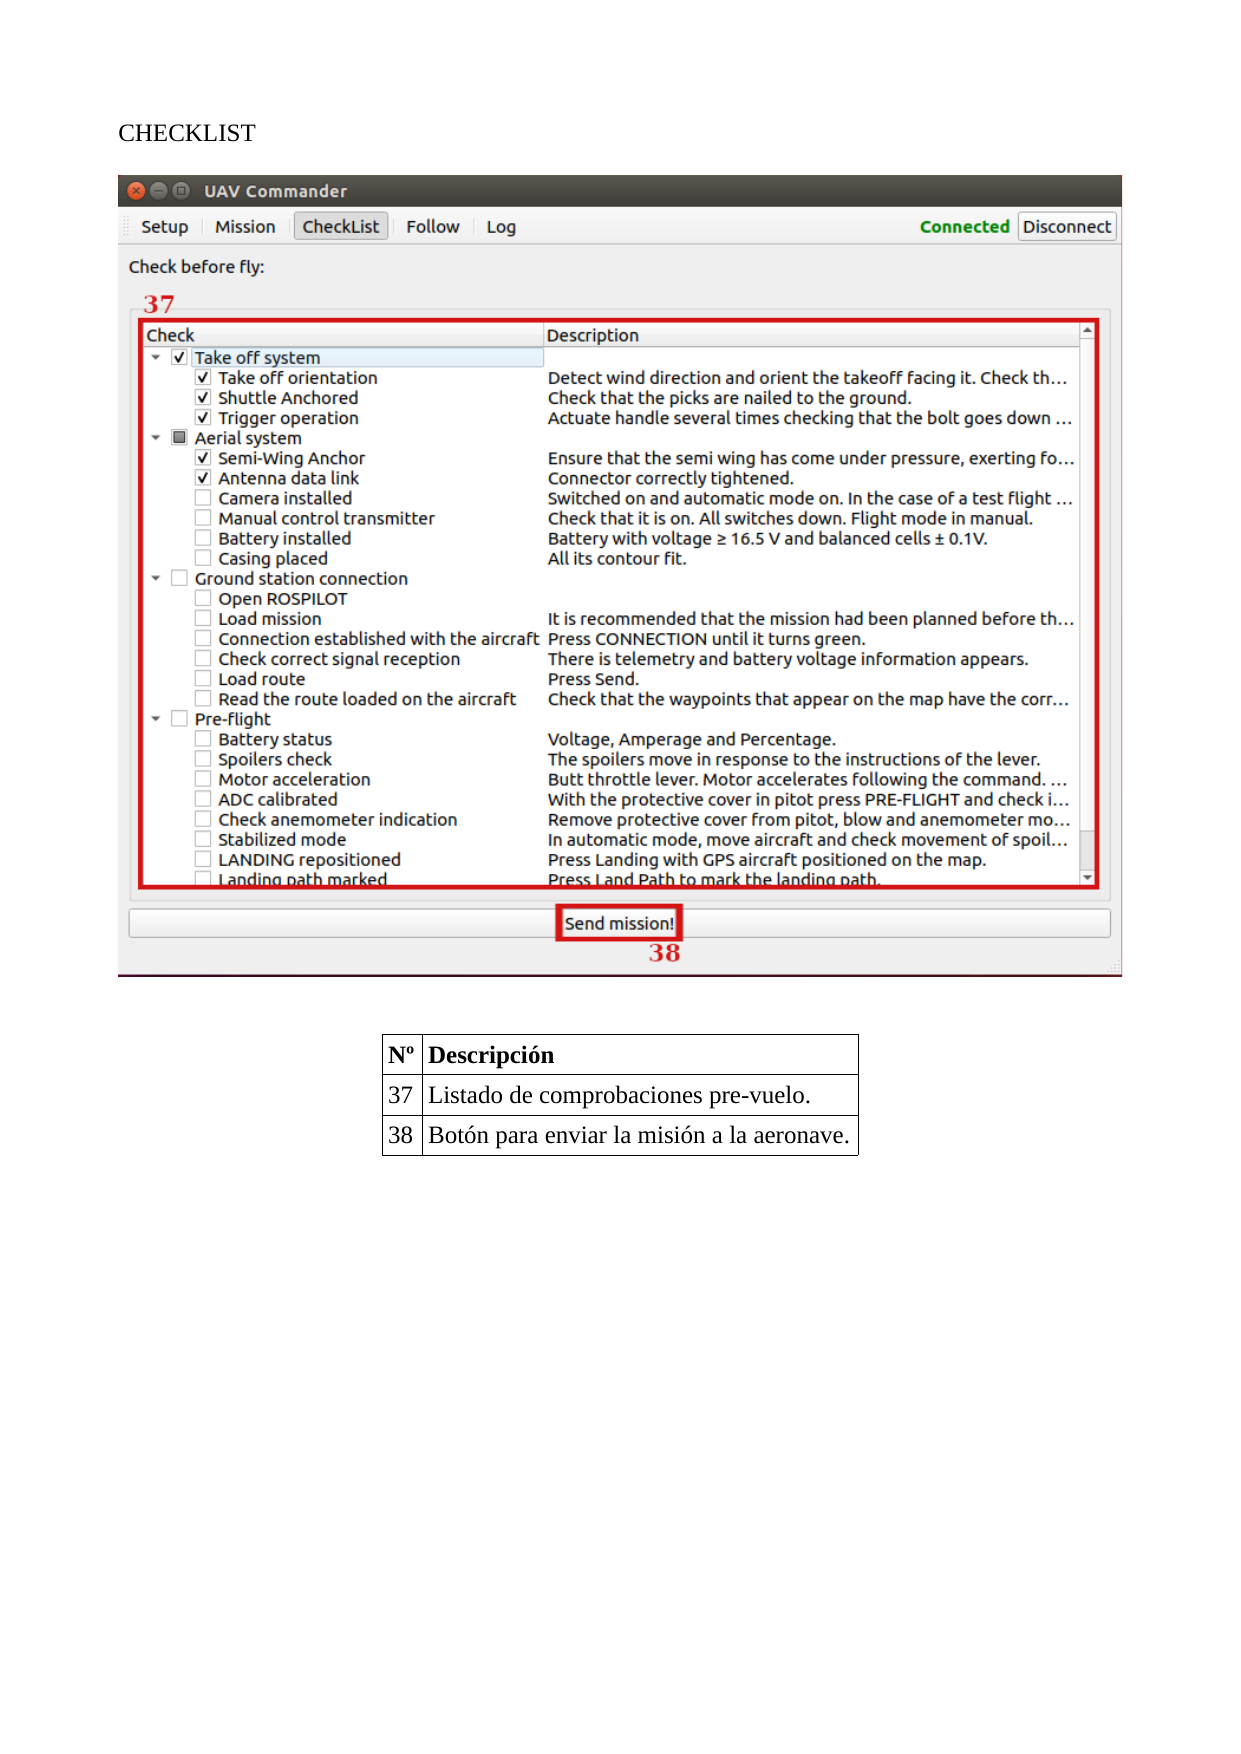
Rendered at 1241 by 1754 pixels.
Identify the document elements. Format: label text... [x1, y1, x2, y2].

table_cell Listado de comprobaciones pre-vuelo. [423, 1075, 858, 1115]
picture [118, 175, 1123, 977]
table_header Descripción [423, 1035, 858, 1074]
table_cell 37 [383, 1075, 422, 1115]
table_cell 38 [383, 1116, 422, 1155]
text CHECKLIST [118, 118, 1122, 147]
table_cell Botón para enviar la misión a la aeronave. [423, 1116, 858, 1155]
table_header Nº [383, 1035, 422, 1074]
